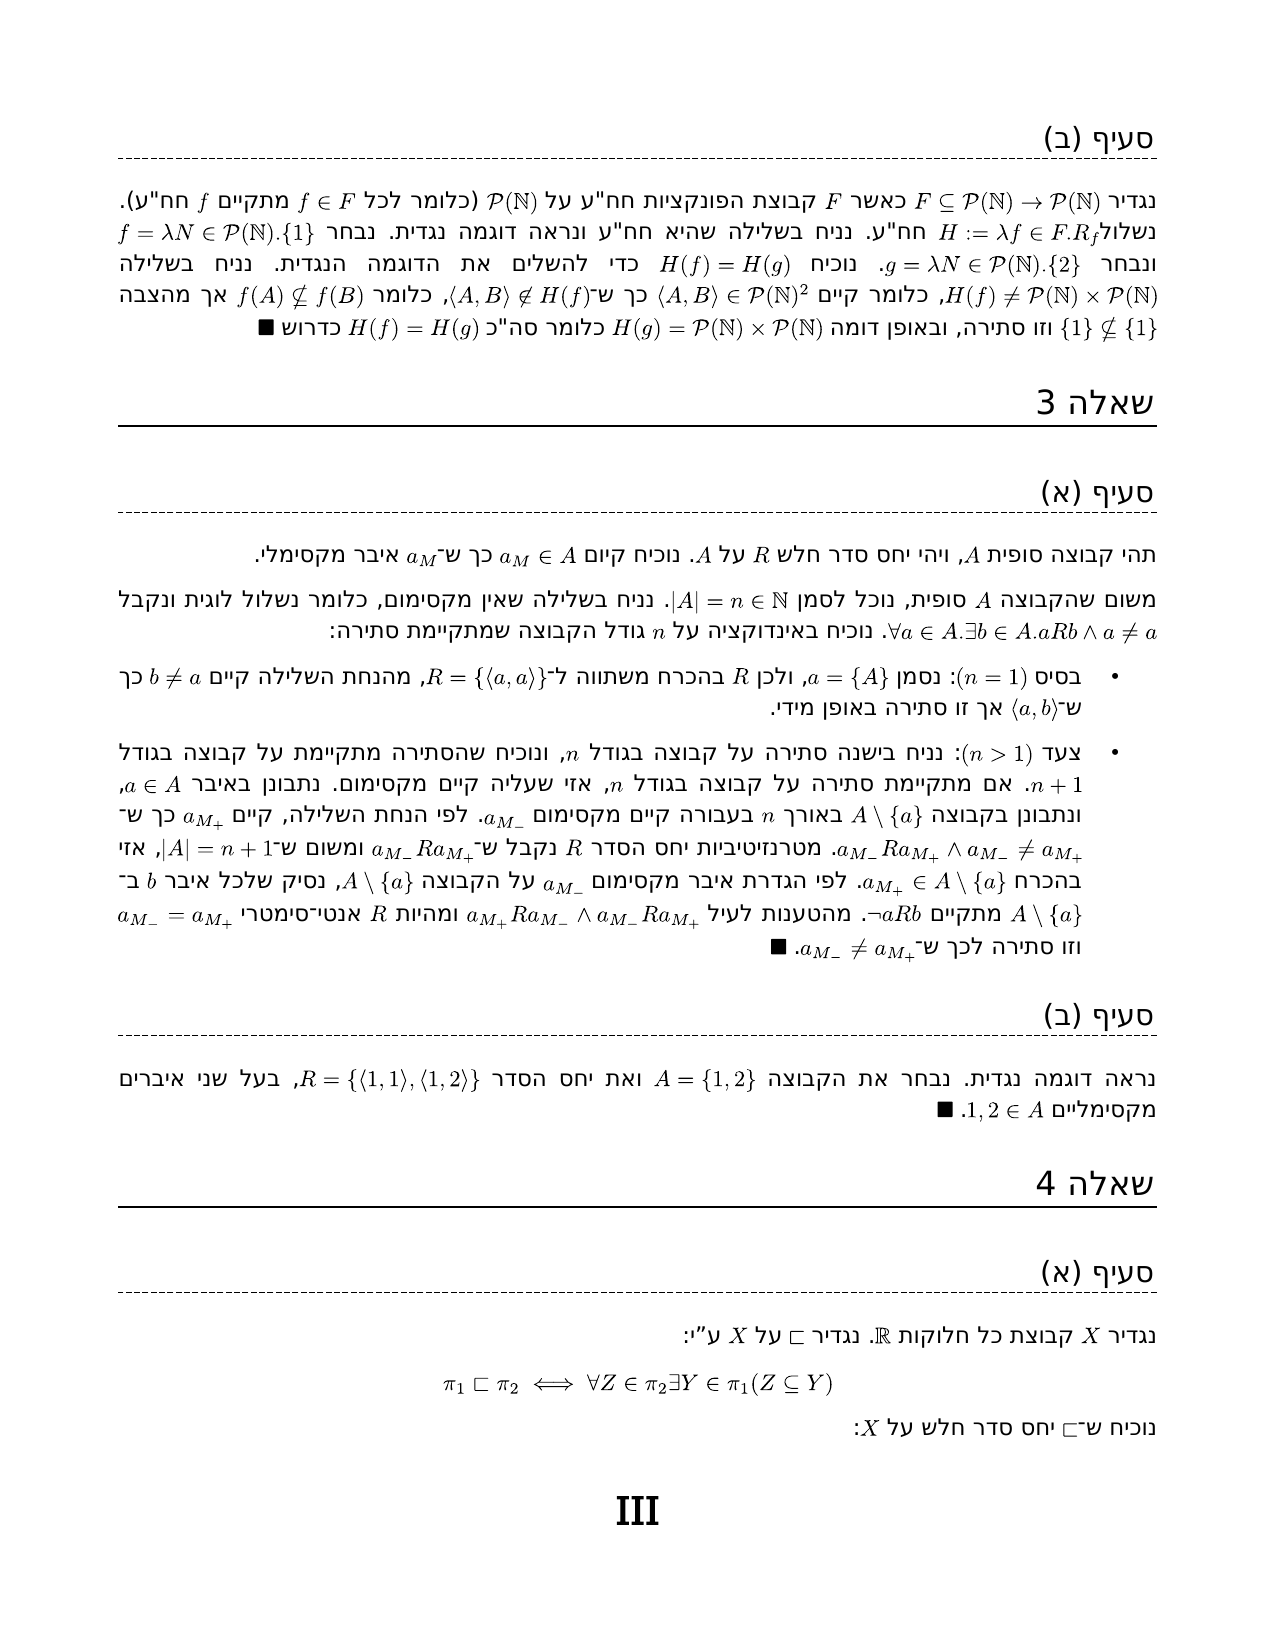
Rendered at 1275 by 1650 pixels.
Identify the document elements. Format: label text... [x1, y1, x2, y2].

subtitle סעיף (ב) [118, 118, 1157, 158]
subtitle שאלה 4 [118, 1161, 1157, 1206]
text נוכיח ש־ יחס סדר חלש על : [118, 1414, 1157, 1441]
text נראה דוגמה נגדית. נבחר את הקבוצה ואת יחס הסדר , בעל שני איברים מקסימליים . [118, 1065, 1157, 1123]
text משום שהקבוצה סופית, נוכל לסמן . נניח בשלילה שאין מקסימום, כלומר נשלול לוגית ונקבל . נוכיח באינדוקציה על גודל הקבוצה שמתקיימת סתירה: [118, 587, 1157, 644]
text נגדיר קבוצת כל חלוקות . נגדיר על ע”י: [118, 1322, 1157, 1349]
text נגדיר כאשר קבוצת הפונקציות חח"ע על (כלומר לכל מתקיים חח"ע). נשלול חח"ע. נניח בשלילה שהיא חח"ע ונראה דוגמה נגדית. נבחר ונבחר . נוכיח כדי להשלים את הדוגמה הנגדית. נניח בשלילה , כלומר קיים כך ש־, כלומר אך מהצבה וזו סתירה, ובאופן דומה כלומר סה"כ כדרוש [118, 187, 1157, 342]
text תהי קבוצה סופית , ויהי יחס סדר חלש על . נוכיח קיום כך ש־ איבר מקסימלי. [118, 541, 1157, 568]
list צעד : נניח בישנה סתירה על קבוצה בגודל , ונוכיח שהסתירה מתקיימת על קבוצה בגודל . אם מתקיימת סתירה על קבוצה בגודל , אזי שעליה קיים מקסימום. נתבונן באיבר , ונתבונן בקבוצה באורך בעבורה קיים מקסימום . לפי הנחת השלילה, קיים כך ש־. מטרנזיטיביות יחס הסדר נקבל ש־ ומשום ש־, אזי בהכרח . לפי הגדרת איבר מקסימום על הקבוצה , נסיק שלכל איבר ב־ מתקיים . מהטענות לעיל ומהיות אנטי־סימטרי וזו סתירה לכך ש־. [118, 739, 1119, 962]
subtitle סעיף (א) [118, 472, 1157, 512]
subtitle סעיף (ב) [118, 996, 1157, 1035]
subtitle שאלה 3 [118, 381, 1157, 425]
subtitle סעיף (א) [118, 1253, 1157, 1292]
list בסיס : נסמן , ולכן בהכרח משתווה ל־, מהנחת השלילה קיים כך ש־ אך זו סתירה באופן מידי. [118, 663, 1119, 721]
